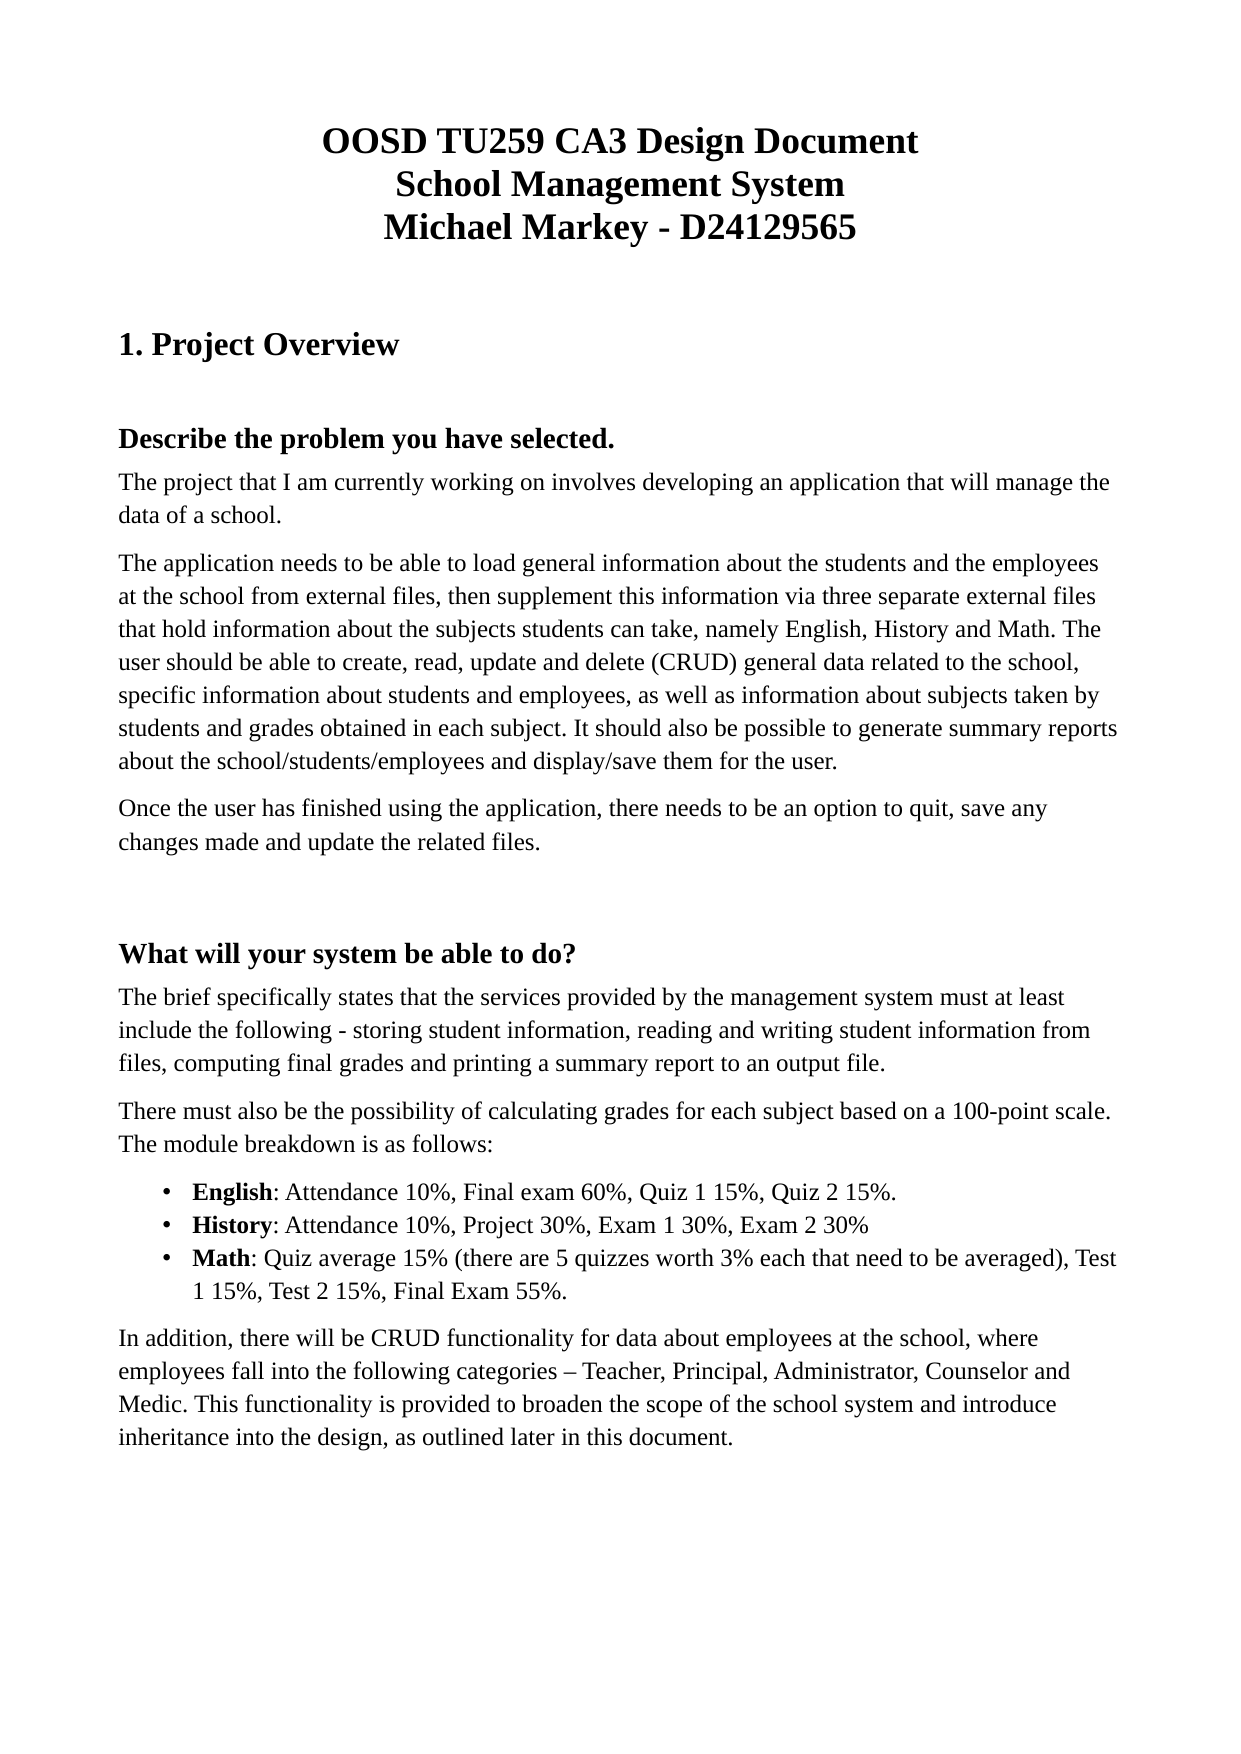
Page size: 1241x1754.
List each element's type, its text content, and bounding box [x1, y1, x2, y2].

subtitle OOSD TU259 CA3 Design Document [118, 118, 1122, 161]
text The application needs to be able to load general information about the students and the employees at the school from external files, then supplement this information via three separate external files that hold information about the subjects students can take, namely English, History and Math. The user should be able to create, read, update and delete (CRUD) general data related to the school, specific information about students and employees, as well as information about subjects taken by students and grades obtained in each subject. It should also be possible to generate summary reports about the school/students/employees and display/save them for the user. [118, 548, 1122, 775]
subtitle School Management System [118, 161, 1122, 204]
text In addition, there will be CRUD functionality for data about employees at the school, where employees fall into the following categories – Teacher, Principal, Administrator, Counselor and Medic. This functionality is provided to broaden the scope of the school system and introduce inheritance into the design, as outlined later in this document. [118, 1323, 1122, 1451]
subtitle 1. Project Overview [118, 324, 1122, 362]
list History: Attendance 10%, Project 30%, Exam 1 30%, Exam 2 30% [162, 1210, 1122, 1238]
subtitle Michael Markey - D24129565 [118, 204, 1122, 247]
text There must also be the possibility of calculating grades for each subject based on a 100-point scale. The module breakdown is as follows: [118, 1096, 1122, 1158]
subtitle Describe the problem you have selected. [118, 421, 1122, 455]
text The project that I am currently working on involves developing an application that will manage the data of a school. [118, 467, 1122, 529]
list Math: Quiz average 15% (there are 5 quizzes worth 3% each that need to be averaged), Test 1 15%, Test 2 15%, Final Exam 55%. [162, 1243, 1122, 1304]
list English: Attendance 10%, Final exam 60%, Quiz 1 15%, Quiz 2 15%. [162, 1177, 1122, 1205]
subtitle What will your system be able to do? [118, 936, 1122, 970]
text Once the user has finished using the application, there needs to be an option to quit, save any changes made and update the related files. [118, 793, 1122, 855]
text The brief specifically states that the services provided by the management system must at least include the following - storing student information, reading and writing student information from files, computing final grades and printing a summary report to an output file. [118, 982, 1122, 1077]
